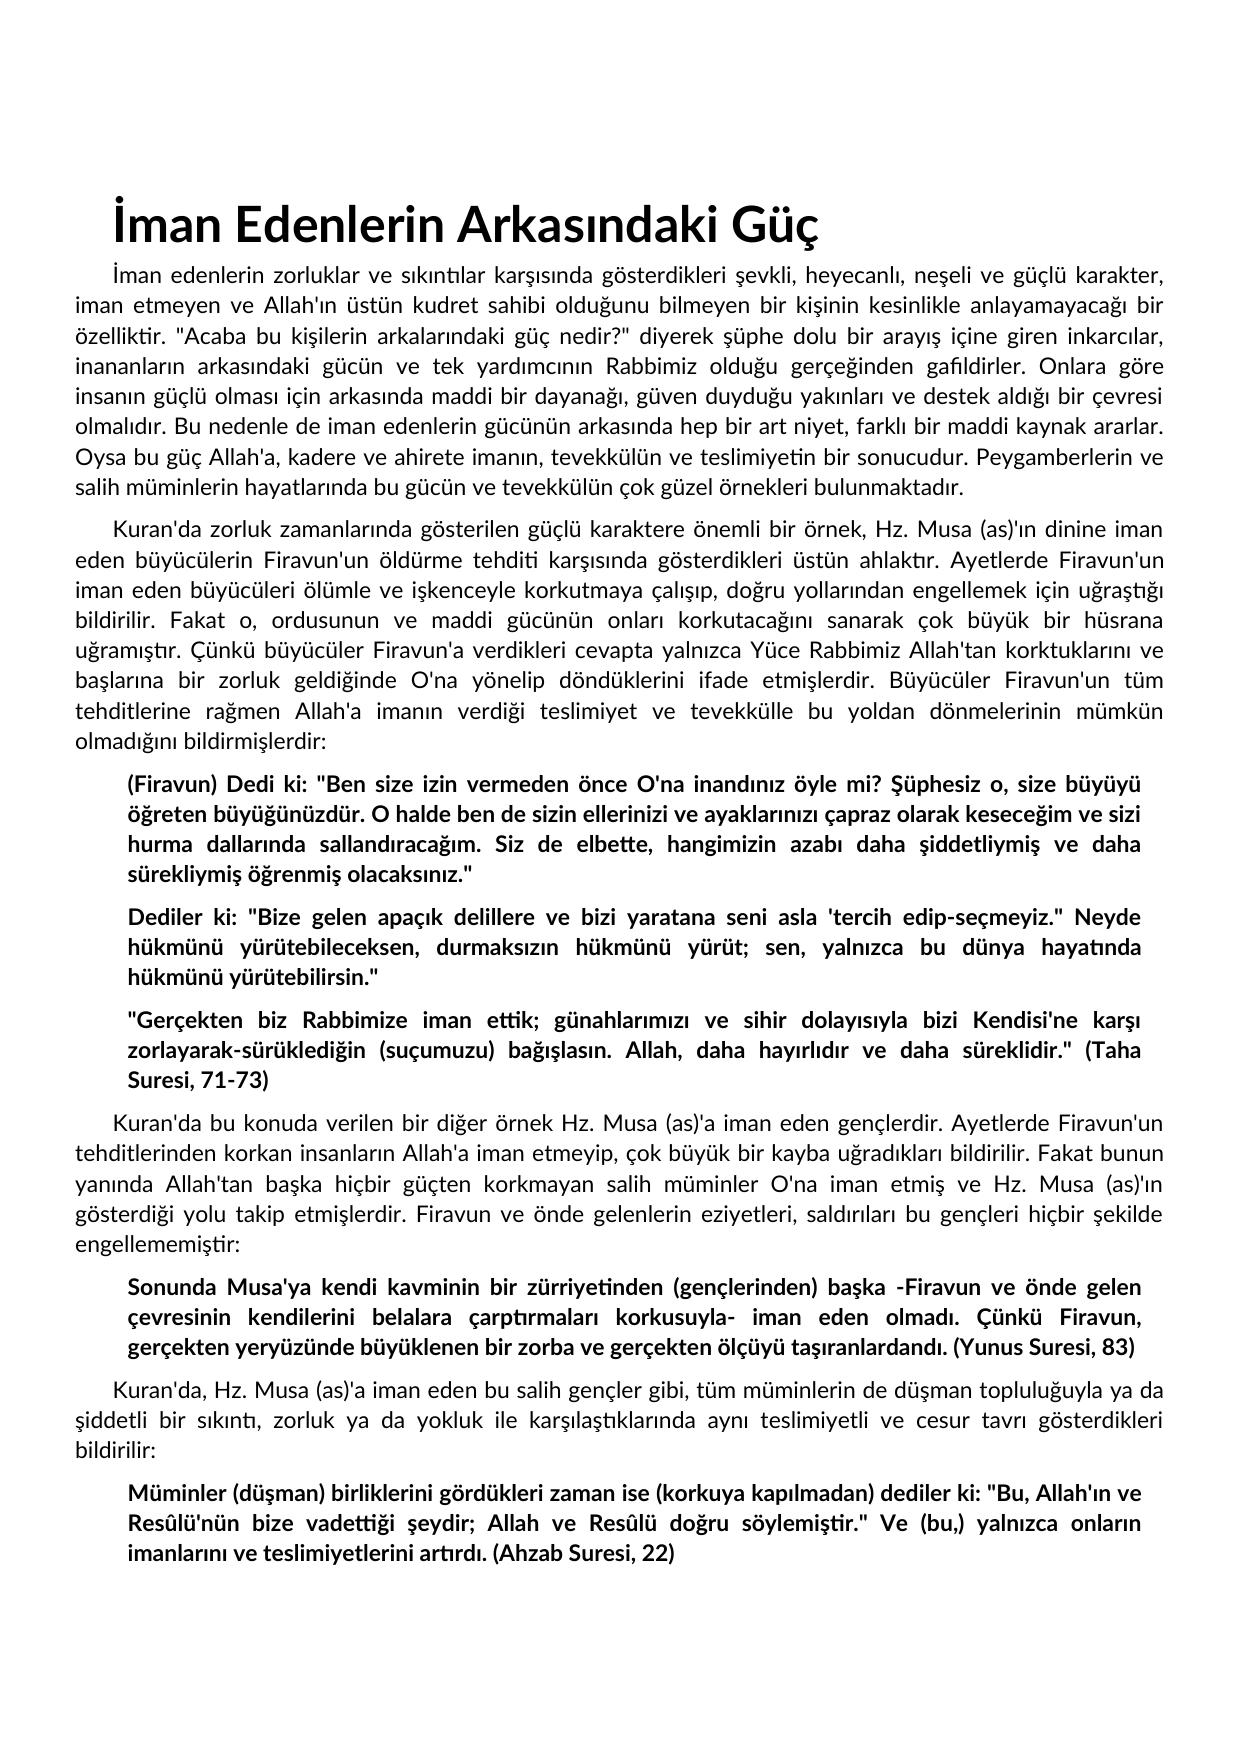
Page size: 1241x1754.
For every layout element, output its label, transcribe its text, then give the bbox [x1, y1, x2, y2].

text Müminler (düşman) birliklerini gördükleri zaman ise (korkuya kapılmadan) dediler ki: "Bu, Allah'ın ve Resûlü'nün bize vadettiği şeydir; Allah ve Resûlü doğru söylemiştir." Ve (bu,) yalnızca onların imanlarını ve teslimiyetlerini artırdı. (Ahzab Suresi, 22) [127, 1479, 1143, 1567]
text İman edenlerin zorluklar ve sıkıntılar karşısında gösterdikleri şevkli, heyecanlı, neşeli ve güçlü karakter, iman etmeyen ve Allah'ın üstün kudret sahibi olduğunu bilmeyen bir kişinin kesinlikle anlayamayacağı bir özelliktir. "Acaba bu kişilerin arkalarındaki güç nedir?" diyerek şüphe dolu bir arayış içine giren inkarcılar, inananların arkasındaki gücün ve tek yardımcının Rabbimiz olduğu gerçeğinden gafildirler. Onlara göre insanın güçlü olması için arkasında maddi bir dayanağı, güven duyduğu yakınları ve destek aldığı bir çevresi olmalıdır. Bu nedenle de iman edenlerin gücünün arkasında hep bir art niyet, farklı bir maddi kaynak ararlar. Oysa bu güç Allah'a, kadere ve ahirete imanın, tevekkülün ve teslimiyetin bir sonucudur. Peygamberlerin ve salih müminlerin hayatlarında bu gücün ve tevekkülün çok güzel örnekleri bulunmaktadır. [75, 261, 1165, 500]
text (Firavun) Dedi ki: "Ben size izin vermeden önce O'na inandınız öyle mi? Şüphesiz o, size büyüyü öğreten büyüğünüzdür. O halde ben de sizin ellerinizi ve ayaklarınızı çapraz olarak keseceğim ve sizi hurma dallarında sallandıracağım. Siz de elbette, hangimizin azabı daha şiddetliymiş ve daha sürekliymiş öğrenmiş olacaksınız." [127, 769, 1143, 887]
text "Gerçekten biz Rabbimize iman ettik; günahlarımızı ve sihir dolayısıyla bizi Kendisi'ne karşı zorlayarak-sürüklediğin (suçumuzu) bağışlasın. Allah, daha hayırlıdır ve daha süreklidir." (Taha Suresi, 71-73) [127, 1006, 1143, 1094]
text Dediler ki: "Bize gelen apaçık delillere ve bizi yaratana seni asla 'tercih edip-seçmeyiz." Neyde hükmünü yürütebileceksen, durmaksızın hükmünü yürüt; sen, yalnızca bu dünya hayatında hükmünü yürütebilirsin." [127, 903, 1143, 991]
subtitle İman Edenlerin Arkasındaki Güç [112, 193, 1165, 253]
text Kuran'da bu konuda verilen bir diğer örnek Hz. Musa (as)'a iman eden gençlerdir. Ayetlerde Firavun'un tehditlerinden korkan insanların Allah'a iman etmeyip, çok büyük bir kayba uğradıkları bildirilir. Fakat bunun yanında Allah'tan başka hiçbir güçten korkmayan salih müminler O'na iman etmiş ve Hz. Musa (as)'ın gösterdiği yolu takip etmişlerdir. Firavun ve önde gelenlerin eziyetleri, saldırıları bu gençleri hiçbir şekilde engellememiştir: [75, 1109, 1165, 1257]
text Sonunda Musa'ya kendi kavminin bir zürriyetinden (gençlerinden) başka -Firavun ve önde gelen çevresinin kendilerini belalara çarptırmaları korkusuyla- iman eden olmadı. Çünkü Firavun, gerçekten yeryüzünde büyüklenen bir zorba ve gerçekten ölçüyü taşıranlardandı. (Yunus Suresi, 83) [127, 1272, 1143, 1360]
text Kuran'da, Hz. Musa (as)'a iman eden bu salih gençler gibi, tüm müminlerin de düşman topluluğuyla ya da şiddetli bir sıkıntı, zorluk ya da yokluk ile karşılaştıklarında aynı teslimiyetli ve cesur tavrı gösterdikleri bildirilir: [75, 1376, 1165, 1463]
text Kuran'da zorluk zamanlarında gösterilen güçlü karaktere önemli bir örnek, Hz. Musa (as)'ın dinine iman eden büyücülerin Firavun'un öldürme tehditi karşısında gösterdikleri üstün ahlaktır. Ayetlerde Firavun'un iman eden büyücüleri ölümle ve işkenceyle korkutmaya çalışıp, doğru yollarından engellemek için uğraştığı bildirilir. Fakat o, ordusunun ve maddi gücünün onları korkutacağını sanarak çok büyük bir hüsrana uğramıştır. Çünkü büyücüler Firavun'a verdikleri cevapta yalnızca Yüce Rabbimiz Allah'tan korktuklarını ve başlarına bir zorluk geldiğinde O'na yönelip döndüklerini ifade etmişlerdir. Büyücüler Firavun'un tüm tehditlerine rağmen Allah'a imanın verdiği teslimiyet ve tevekkülle bu yoldan dönmelerinin mümkün olmadığını bildirmişlerdir: [75, 515, 1165, 754]
